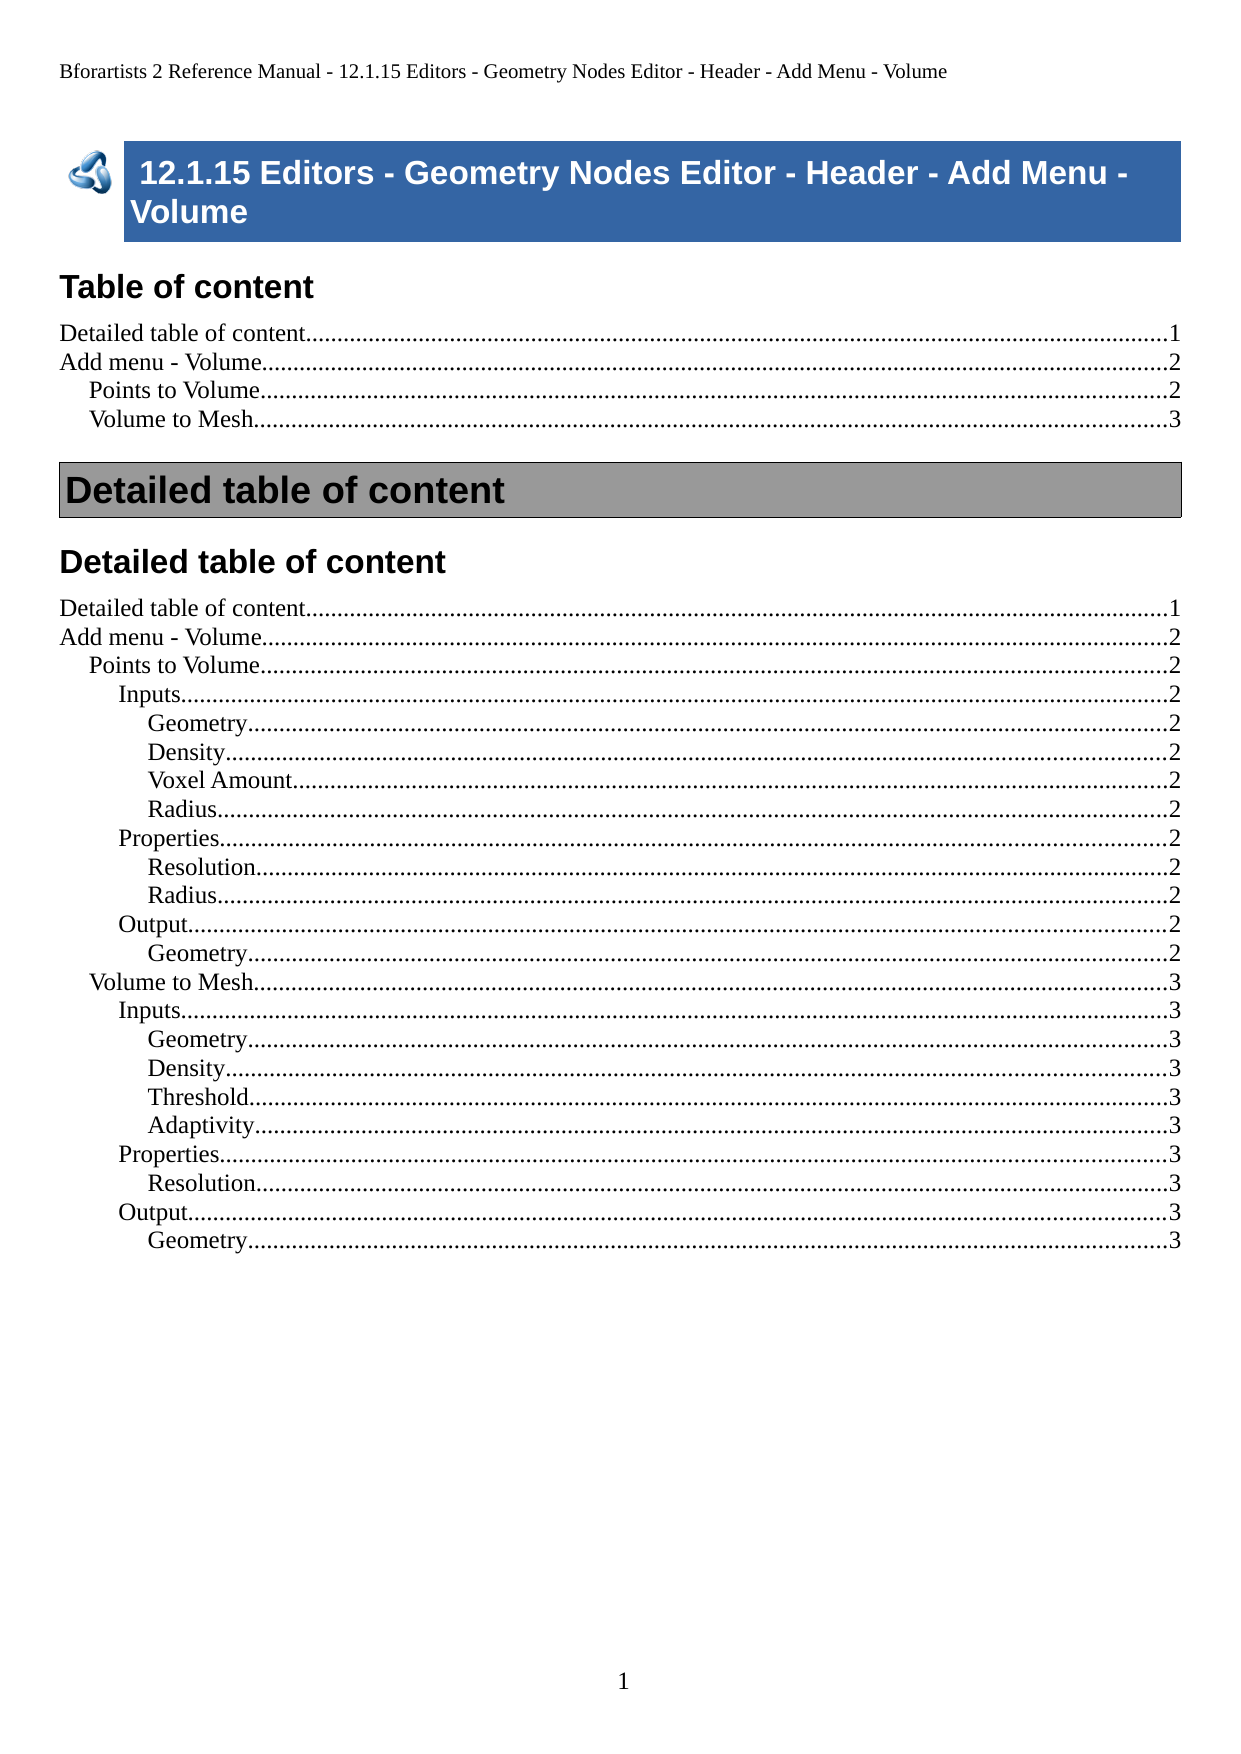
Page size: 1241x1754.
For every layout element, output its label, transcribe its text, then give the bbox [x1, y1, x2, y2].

text Voxel Amount 2 [147, 765, 1181, 794]
table_header [59, 141, 124, 242]
text Output 3 [118, 1197, 1181, 1225]
text Radius 2 [147, 880, 1181, 909]
text Geometry 2 [147, 938, 1181, 967]
text Properties 2 [118, 823, 1181, 852]
text Properties 3 [118, 1139, 1181, 1168]
text Threshold 3 [147, 1082, 1181, 1110]
text Volume to Mesh 3 [88, 404, 1181, 433]
text Inputs 3 [118, 995, 1181, 1024]
text Points to Volume 2 [88, 650, 1181, 679]
text Resolution 2 [147, 852, 1181, 880]
text Output 2 [118, 909, 1181, 938]
text Geometry 2 [147, 708, 1181, 737]
text Volume to Mesh 3 [88, 967, 1181, 995]
text Detailed table of content 1 [59, 318, 1181, 347]
subtitle Detailed table of content [59, 542, 1181, 580]
text Geometry 3 [147, 1024, 1181, 1053]
table_header Detailed table of content [60, 463, 1181, 517]
text Detailed table of content 1 [59, 593, 1181, 622]
text Add menu - Volume 2 [59, 347, 1181, 375]
table_header 12.1.15 Editors - Geometry Nodes Editor - Header - Add Menu - Volume [124, 141, 1181, 242]
text Add menu - Volume 2 [59, 622, 1181, 650]
subtitle Table of content [59, 267, 1181, 305]
text Density 3 [147, 1053, 1181, 1082]
text Inputs 2 [118, 679, 1181, 708]
text Geometry 3 [147, 1225, 1181, 1254]
text Adaptivity 3 [147, 1110, 1181, 1139]
text Density 2 [147, 737, 1181, 765]
text Radius 2 [147, 794, 1181, 823]
picture [65, 147, 114, 197]
text Points to Volume 2 [88, 375, 1181, 404]
text Resolution 3 [147, 1168, 1181, 1197]
